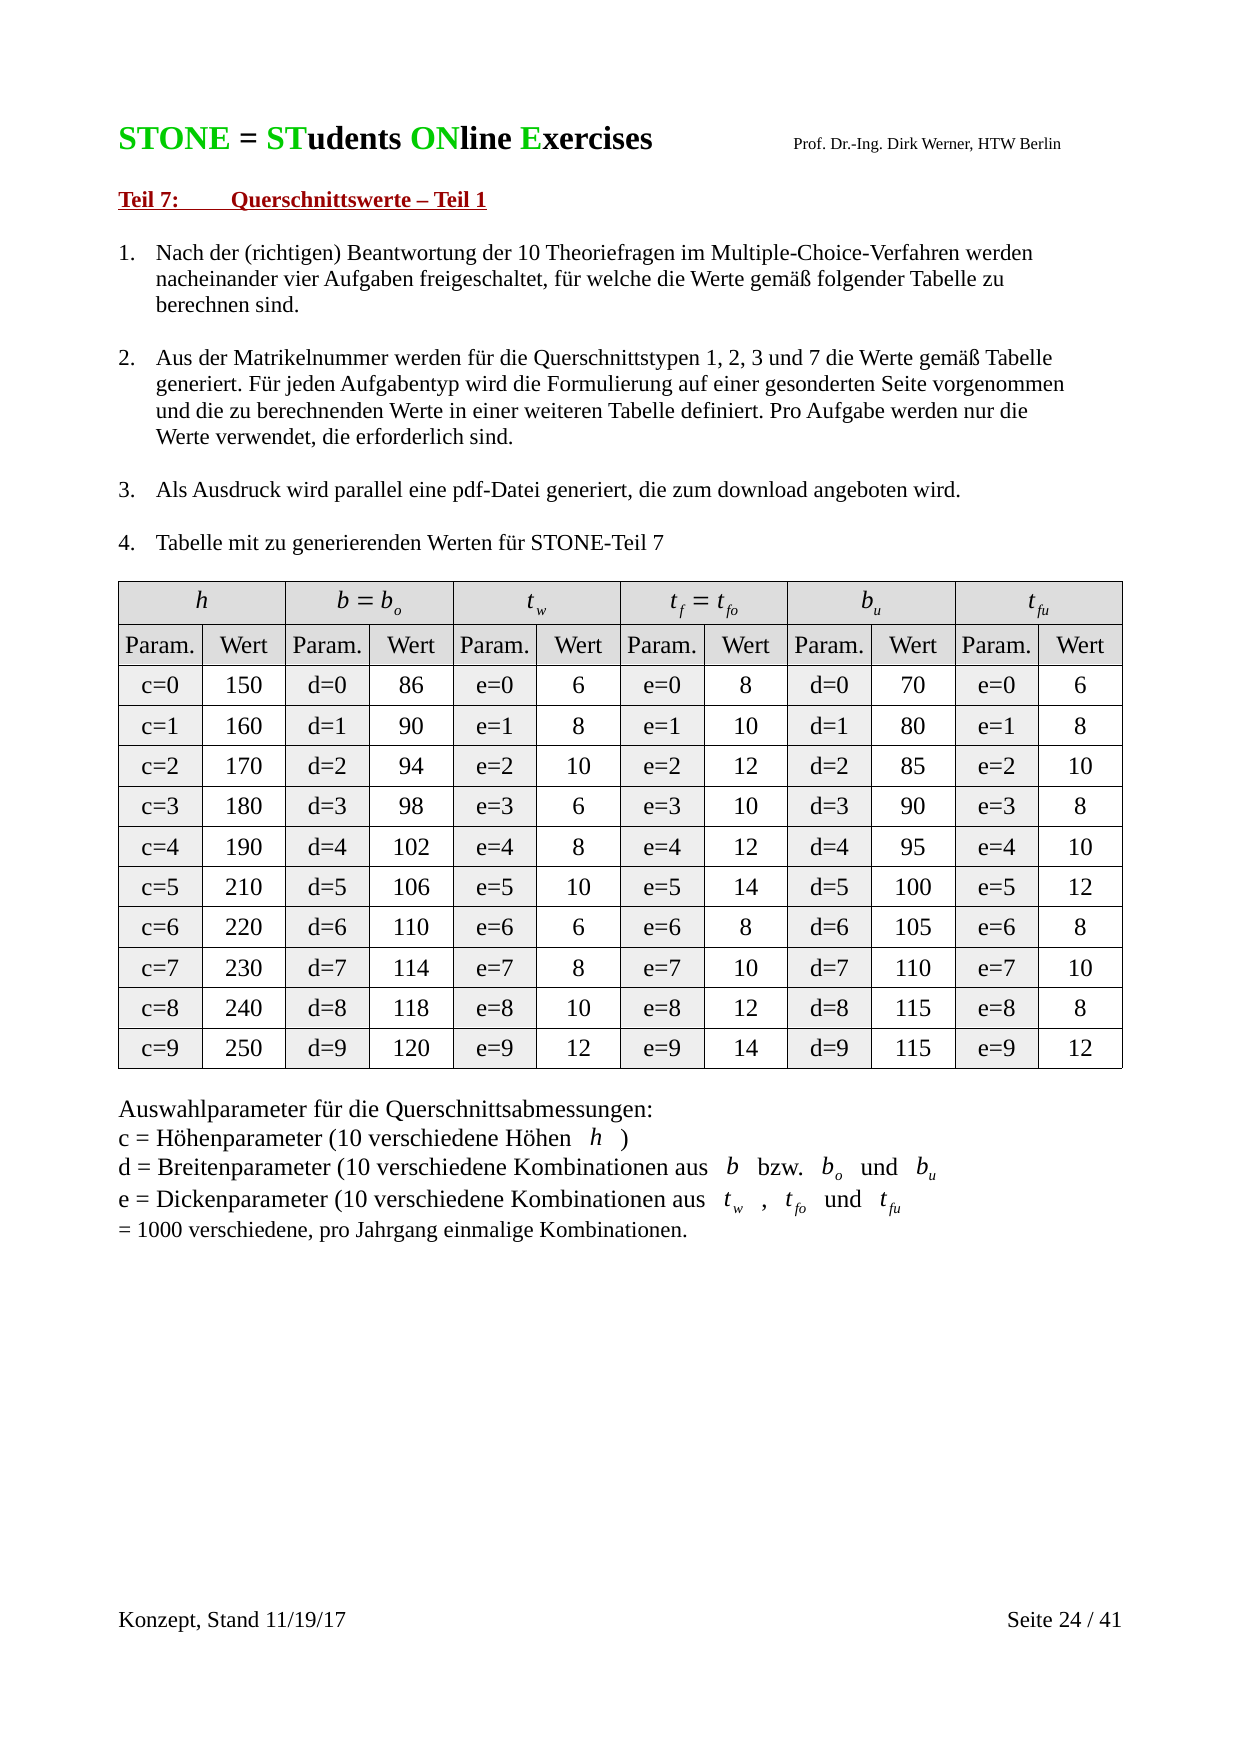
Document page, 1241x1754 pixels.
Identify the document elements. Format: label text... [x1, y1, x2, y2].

table_cell e=4 [621, 827, 704, 866]
table_cell e=1 [621, 706, 704, 745]
table_cell c=7 [119, 948, 202, 987]
table_cell Param. [788, 625, 871, 664]
table_header [119, 582, 285, 624]
text Werte verwendet, die erforderlich sind. [118, 423, 1122, 449]
table_cell Param. [119, 625, 202, 664]
table_cell e=5 [956, 867, 1038, 906]
table_cell Wert [370, 625, 453, 664]
table_cell d=5 [286, 867, 369, 906]
text 2. Aus der Matrikelnummer werden für die Querschnittstypen 1, 2, 3 und 7 die Werte gemäß Tabelle [118, 344, 1122, 370]
table_cell 12 [705, 746, 787, 786]
text Auswahlparameter für die Querschnittsabmessungen: [118, 1094, 1122, 1123]
table_cell 230 [203, 948, 285, 987]
table_cell 8 [537, 948, 620, 987]
table_cell e=2 [621, 746, 704, 786]
table_cell 85 [872, 746, 955, 786]
table_cell Param. [621, 625, 704, 664]
table_cell 180 [203, 787, 285, 826]
table_cell d=6 [286, 907, 369, 947]
text generiert. Für jeden Aufgabentyp wird die Formulierung auf einer gesonderten Seite vorgenommen [118, 370, 1122, 397]
table_cell c=9 [119, 1029, 202, 1068]
table_cell d=9 [286, 1029, 369, 1068]
table_cell d=5 [788, 867, 871, 906]
table_cell 8 [1039, 988, 1122, 1027]
table_cell 14 [705, 1029, 787, 1068]
table_cell d=0 [286, 666, 369, 705]
text d = Breitenparameter (10 verschiedene Kombinationen ausbzw.und [118, 1152, 1122, 1184]
table_cell e=0 [454, 666, 536, 705]
table_header [286, 582, 453, 624]
table_cell e=1 [454, 706, 536, 745]
table_cell 90 [370, 706, 453, 745]
table_cell 100 [872, 867, 955, 906]
table_cell 240 [203, 988, 285, 1027]
table_cell e=7 [621, 948, 704, 987]
table_cell 190 [203, 827, 285, 866]
table_cell 6 [537, 787, 620, 826]
table_cell 8 [1039, 787, 1122, 826]
table_cell Wert [203, 625, 285, 664]
table_cell e=3 [621, 787, 704, 826]
table_cell 10 [537, 867, 620, 906]
table_cell c=6 [119, 907, 202, 947]
table_cell 80 [872, 706, 955, 745]
table_cell d=9 [788, 1029, 871, 1068]
table_cell 8 [537, 827, 620, 866]
table_cell e=6 [621, 907, 704, 947]
table_cell e=7 [454, 948, 536, 987]
table_cell 110 [872, 948, 955, 987]
table_cell 98 [370, 787, 453, 826]
table_cell c=3 [119, 787, 202, 826]
table_cell 10 [1039, 948, 1122, 987]
table_cell e=6 [956, 907, 1038, 947]
table_cell 12 [537, 1029, 620, 1068]
table_cell e=8 [621, 988, 704, 1027]
table_cell Param. [286, 625, 369, 664]
table_cell 170 [203, 746, 285, 786]
table_cell 10 [537, 746, 620, 786]
table_cell 250 [203, 1029, 285, 1068]
table_cell e=0 [621, 666, 704, 705]
table_cell c=4 [119, 827, 202, 866]
table_cell 10 [705, 948, 787, 987]
table_cell 115 [872, 988, 955, 1027]
table_cell d=3 [788, 787, 871, 826]
table_cell 106 [370, 867, 453, 906]
text nacheinander vier Aufgaben freigeschaltet, für welche die Werte gemäß folgender Tabelle zu [118, 265, 1122, 291]
table_cell 10 [705, 787, 787, 826]
table_cell 12 [705, 827, 787, 866]
table_cell 10 [537, 988, 620, 1027]
text = 1000 verschiedene, pro Jahrgang einmalige Kombinationen. [118, 1216, 1122, 1243]
table_cell e=5 [454, 867, 536, 906]
table_cell 10 [1039, 746, 1122, 786]
table_cell e=3 [956, 787, 1038, 826]
text e = Dickenparameter (10 verschiedene Kombinationen aus,und [118, 1184, 1122, 1216]
table_cell 90 [872, 787, 955, 826]
table_cell e=1 [956, 706, 1038, 745]
text c = Höhenparameter (10 verschiedene Höhen) [118, 1123, 1122, 1152]
table_cell e=7 [956, 948, 1038, 987]
table_cell e=4 [454, 827, 536, 866]
table_cell Wert [705, 625, 787, 664]
text 4. Tabelle mit zu generierenden Werten für STONE-Teil 7 [118, 528, 1122, 555]
table_cell 102 [370, 827, 453, 866]
table_cell 8 [1039, 907, 1122, 947]
table_cell e=9 [956, 1029, 1038, 1068]
table_cell 12 [1039, 1029, 1122, 1068]
table_cell Wert [1039, 625, 1122, 664]
table_header [621, 582, 787, 624]
table_cell d=8 [788, 988, 871, 1027]
table_cell 70 [872, 666, 955, 705]
table_cell Wert [872, 625, 955, 664]
table_cell 10 [1039, 827, 1122, 866]
table_cell d=1 [788, 706, 871, 745]
text 3. Als Ausdruck wird parallel eine pdf-Datei generiert, die zum download angeboten wird. [118, 476, 1122, 502]
table_cell d=2 [788, 746, 871, 786]
table_cell 12 [1039, 867, 1122, 906]
table_cell d=6 [788, 907, 871, 947]
table_cell e=3 [454, 787, 536, 826]
table_cell d=7 [788, 948, 871, 987]
table_cell 8 [1039, 706, 1122, 745]
table_header [956, 582, 1122, 624]
table_cell 210 [203, 867, 285, 906]
table_cell d=2 [286, 746, 369, 786]
table_cell 8 [537, 706, 620, 745]
table_cell 160 [203, 706, 285, 745]
table_cell c=8 [119, 988, 202, 1027]
table_cell e=5 [621, 867, 704, 906]
table_cell d=8 [286, 988, 369, 1027]
table_cell c=2 [119, 746, 202, 786]
table_cell 14 [705, 867, 787, 906]
table_cell 115 [872, 1029, 955, 1068]
table_cell Wert [537, 625, 620, 664]
table_cell 110 [370, 907, 453, 947]
table_cell e=9 [454, 1029, 536, 1068]
table_cell 12 [705, 988, 787, 1027]
table_cell 10 [705, 706, 787, 745]
text berechnen sind. [118, 291, 1122, 318]
table_cell 95 [872, 827, 955, 866]
text 1. Nach der (richtigen) Beantwortung der 10 Theoriefragen im Multiple-Choice-Verfahren werden [118, 239, 1122, 265]
table_cell e=2 [454, 746, 536, 786]
table_header [788, 582, 955, 624]
table_cell 8 [705, 907, 787, 947]
table_cell d=0 [788, 666, 871, 705]
table_cell 118 [370, 988, 453, 1027]
table_cell e=8 [956, 988, 1038, 1027]
text Teil 7: Querschnittswerte – Teil 1 [118, 186, 1122, 212]
text und die zu berechnenden Werte in einer weiteren Tabelle definiert. Pro Aufgabe werden nur die [118, 397, 1122, 423]
table_cell e=0 [956, 666, 1038, 705]
table_cell Param. [956, 625, 1038, 664]
table_cell 105 [872, 907, 955, 947]
table_cell Param. [454, 625, 536, 664]
table_cell 8 [705, 666, 787, 705]
table_cell 150 [203, 666, 285, 705]
table_cell d=1 [286, 706, 369, 745]
table_cell d=3 [286, 787, 369, 826]
table_cell e=9 [621, 1029, 704, 1068]
table_cell e=4 [956, 827, 1038, 866]
table_cell c=5 [119, 867, 202, 906]
table_cell 6 [1039, 666, 1122, 705]
table_cell 6 [537, 666, 620, 705]
table_cell 94 [370, 746, 453, 786]
table_cell 6 [537, 907, 620, 947]
table_header [454, 582, 620, 624]
table_cell 120 [370, 1029, 453, 1068]
table_cell c=0 [119, 666, 202, 705]
table_cell d=4 [286, 827, 369, 866]
table_cell c=1 [119, 706, 202, 745]
table_cell d=7 [286, 948, 369, 987]
table_cell e=2 [956, 746, 1038, 786]
table_cell e=6 [454, 907, 536, 947]
table_cell e=8 [454, 988, 536, 1027]
table_cell 220 [203, 907, 285, 947]
table_cell 86 [370, 666, 453, 705]
table_cell 114 [370, 948, 453, 987]
table_cell d=4 [788, 827, 871, 866]
